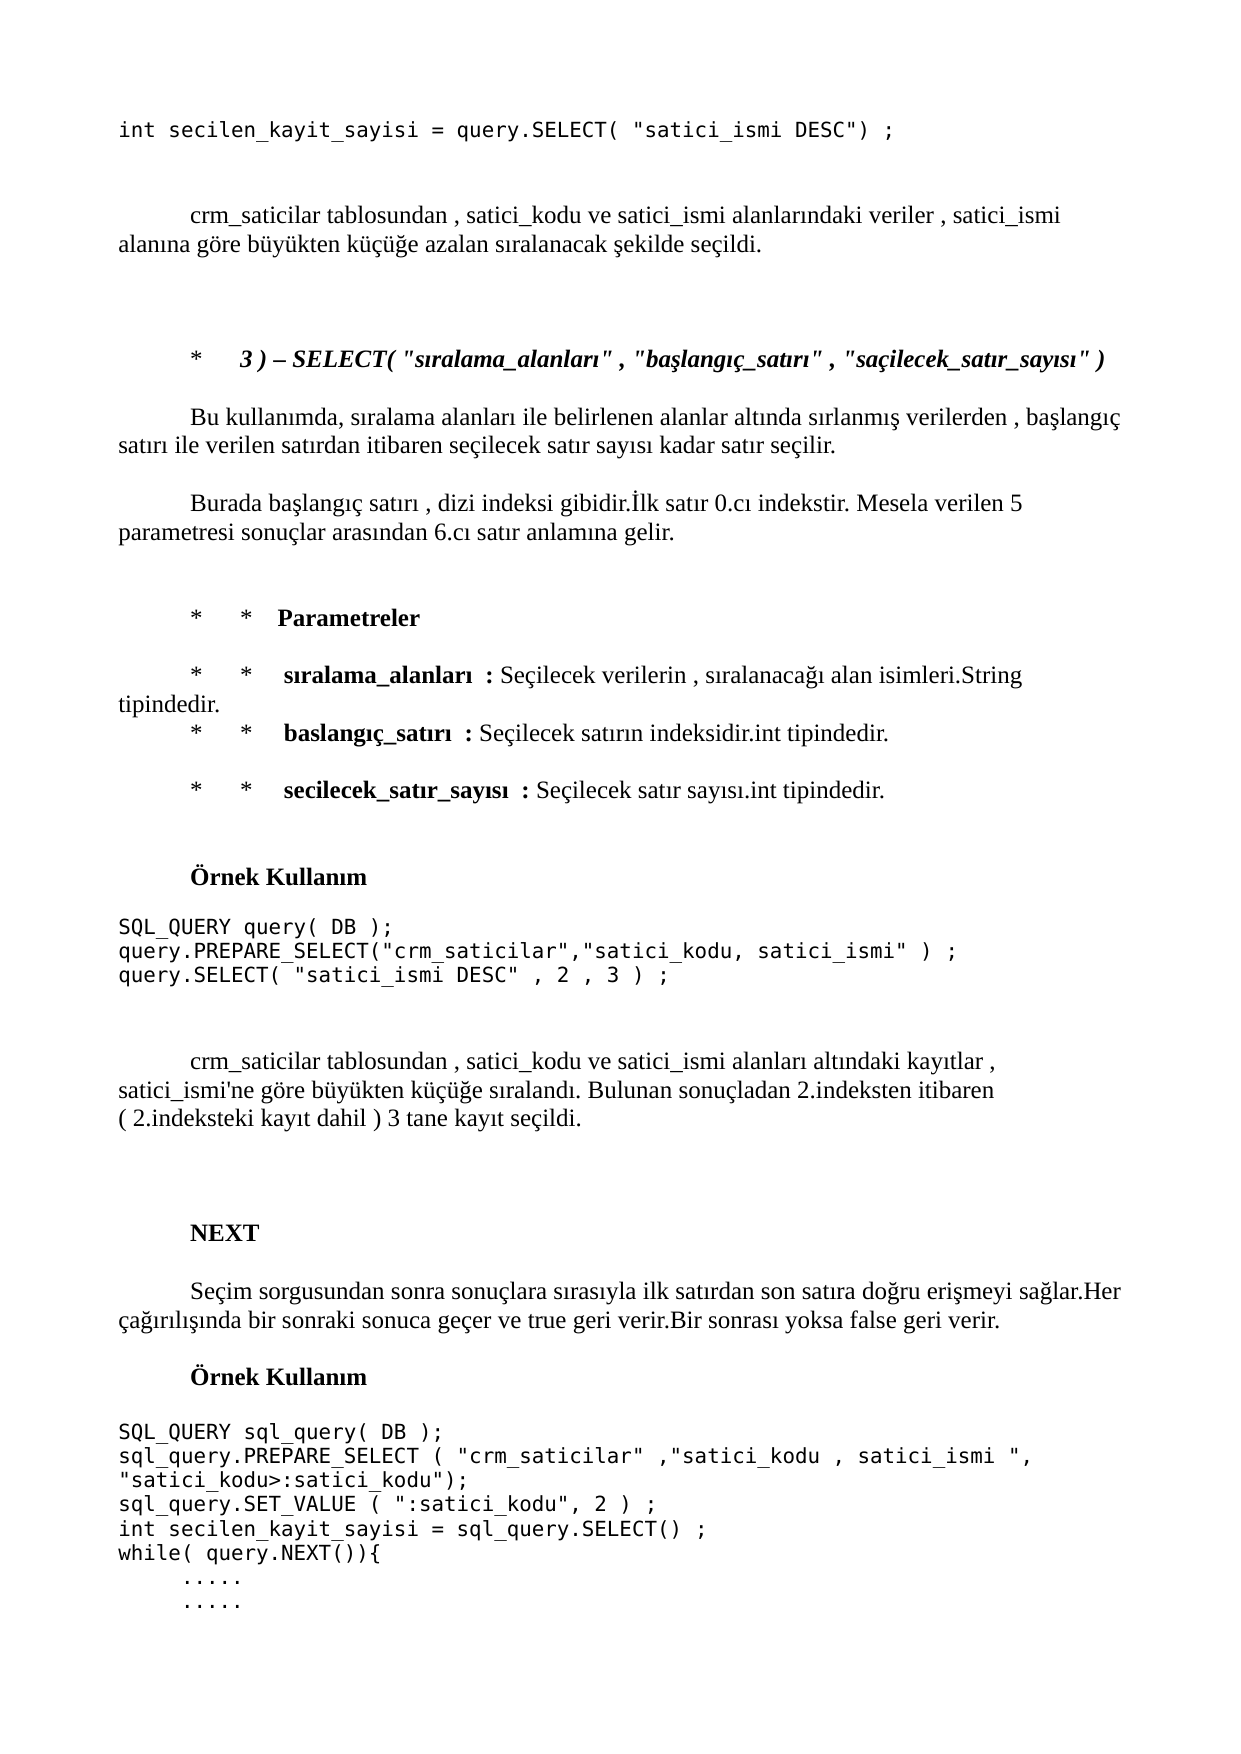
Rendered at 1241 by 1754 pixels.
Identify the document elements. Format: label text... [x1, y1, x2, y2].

text while( query.NEXT()){ [118, 1541, 1122, 1565]
text sql_query.PREPARE_SELECT ( "crm_saticilar" ,"satici_kodu , satici_ismi ", "satici_kodu>:satici_kodu"); [118, 1444, 1122, 1492]
text ..... [118, 1589, 1122, 1614]
text Örnek Kullanım [118, 862, 1122, 891]
text query.SELECT( "satici_ismi DESC" , 2 , 3 ) ; [118, 963, 1122, 988]
text Bu kullanımda, sıralama alanları ile belirlenen alanlar altında sırlanmış verilerden , başlangıç satırı ile verilen satırdan itibaren seçilecek satır sayısı kadar satır seçilir. [118, 402, 1122, 459]
text int secilen_kayit_sayisi = query.SELECT( "satici_ismi DESC") ; [118, 118, 1122, 142]
text int secilen_kayit_sayisi = sql_query.SELECT() ; [118, 1517, 1122, 1541]
text SQL_QUERY query( DB ); [118, 915, 1122, 939]
text * * baslangıç_satırı : Seçilecek satırın indeksidir.int tipindedir. [118, 718, 1122, 747]
text * * secilecek_satır_sayısı : Seçilecek satır sayısı.int tipindedir. [118, 776, 1122, 804]
text * * sıralama_alanları : Seçilecek verilerin , sıralanacağı alan isimleri.String tipindedir. [118, 661, 1122, 718]
text Seçim sorgusundan sonra sonuçlara sırasıyla ilk satırdan son satıra doğru erişmeyi sağlar.Her çağırılışında bir sonraki sonuca geçer ve true geri verir.Bir sonrası yoksa false geri verir. [118, 1276, 1122, 1333]
text query.PREPARE_SELECT("crm_saticilar","satici_kodu, satici_ismi" ) ; [118, 939, 1122, 963]
text crm_saticilar tablosundan , satici_kodu ve satici_ismi alanlarındaki veriler , satici_ismi alanına göre büyükten küçüğe azalan sıralanacak şekilde seçildi. [118, 201, 1122, 258]
text NEXT [118, 1218, 1122, 1247]
text ..... [118, 1565, 1122, 1589]
text Burada başlangıç satırı , dizi indeksi gibidir.İlk satır 0.cı indekstir. Mesela verilen 5 parametresi sonuçlar arasından 6.cı satır anlamına gelir. [118, 488, 1122, 546]
text Örnek Kullanım [118, 1362, 1122, 1391]
text crm_saticilar tablosundan , satici_kodu ve satici_ismi alanları altındaki kayıtlar , satici_ismi'ne göre büyükten küçüğe sıralandı. Bulunan sonuçladan 2.indeksten itibaren ( 2.indeksteki kayıt dahil ) 3 tane kayıt seçildi. [118, 1046, 1122, 1132]
text sql_query.SET_VALUE ( ":satici_kodu", 2 ) ; [118, 1492, 1122, 1517]
text * * Parametreler [118, 603, 1122, 632]
text * 3 ) – SELECT( "sıralama_alanları" , "başlangıç_satırı" , "saçilecek_satır_sayısı" ) [118, 344, 1122, 373]
text SQL_QUERY sql_query( DB ); [118, 1420, 1122, 1444]
